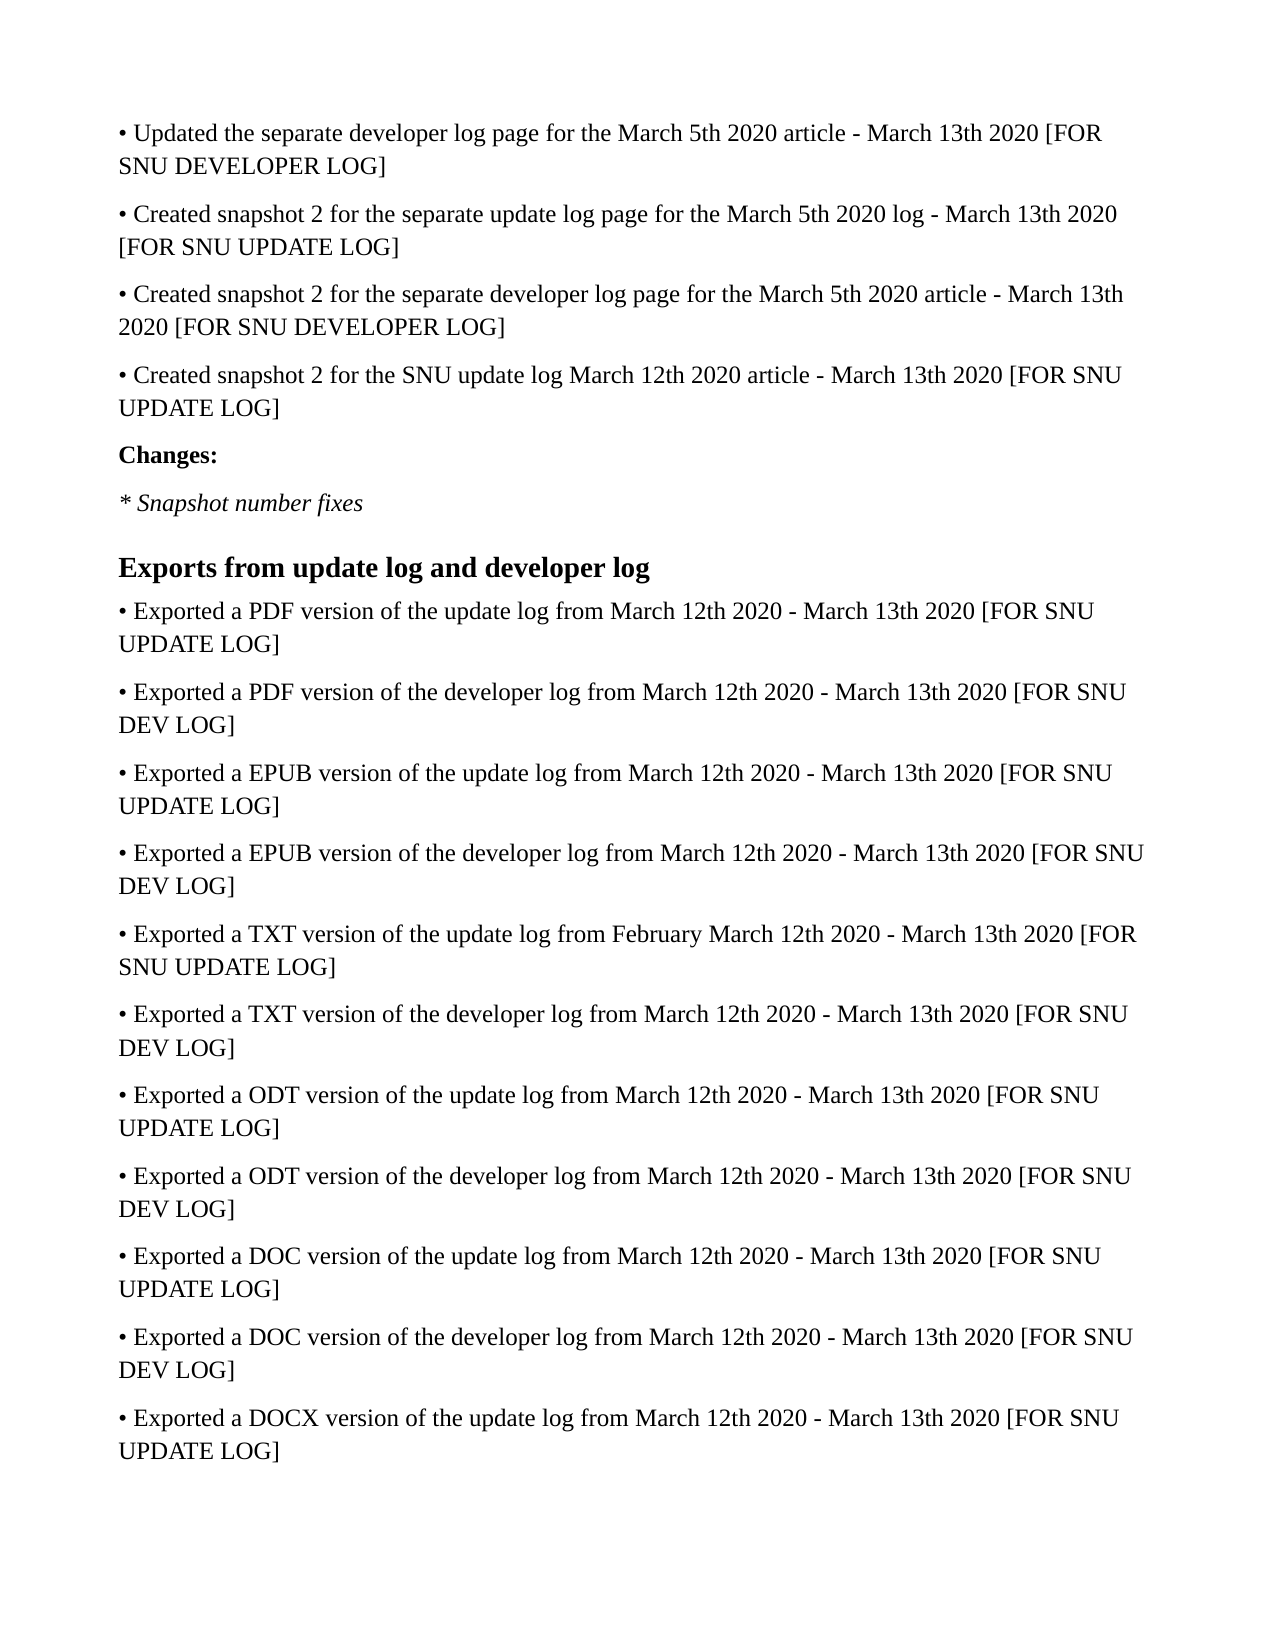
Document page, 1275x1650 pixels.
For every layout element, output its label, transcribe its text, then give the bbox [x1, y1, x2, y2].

subtitle Exports from update log and developer log [118, 550, 1157, 584]
text • Created snapshot 2 for the separate developer log page for the March 5th 2020 article - March 13th 2020 [FOR SNU DEVELOPER LOG] [118, 279, 1157, 341]
text • Exported a DOC version of the update log from March 12th 2020 - March 13th 2020 [FOR SNU UPDATE LOG] [118, 1241, 1157, 1303]
text • Exported a DOC version of the developer log from March 12th 2020 - March 13th 2020 [FOR SNU DEV LOG] [118, 1322, 1157, 1384]
text • Exported a PDF version of the developer log from March 12th 2020 - March 13th 2020 [FOR SNU DEV LOG] [118, 677, 1157, 739]
text • Exported a ODT version of the developer log from March 12th 2020 - March 13th 2020 [FOR SNU DEV LOG] [118, 1161, 1157, 1223]
text • Updated the separate developer log page for the March 5th 2020 article - March 13th 2020 [FOR SNU DEVELOPER LOG] [118, 118, 1157, 180]
text * Snapshot number fixes [118, 488, 1157, 517]
text • Created snapshot 2 for the separate update log page for the March 5th 2020 log - March 13th 2020 [FOR SNU UPDATE LOG] [118, 199, 1157, 261]
text • Exported a DOCX version of the update log from March 12th 2020 - March 13th 2020 [FOR SNU UPDATE LOG] [118, 1403, 1157, 1464]
text • Created snapshot 2 for the SNU update log March 12th 2020 article - March 13th 2020 [FOR SNU UPDATE LOG] [118, 360, 1157, 422]
text • Exported a PDF version of the update log from March 12th 2020 - March 13th 2020 [FOR SNU UPDATE LOG] [118, 596, 1157, 658]
text • Exported a TXT version of the update log from February March 12th 2020 - March 13th 2020 [FOR SNU UPDATE LOG] [118, 919, 1157, 981]
text • Exported a EPUB version of the developer log from March 12th 2020 - March 13th 2020 [FOR SNU DEV LOG] [118, 838, 1157, 900]
text • Exported a ODT version of the update log from March 12th 2020 - March 13th 2020 [FOR SNU UPDATE LOG] [118, 1080, 1157, 1142]
text • Exported a TXT version of the developer log from March 12th 2020 - March 13th 2020 [FOR SNU DEV LOG] [118, 999, 1157, 1061]
text Changes: [118, 441, 1157, 469]
text • Exported a EPUB version of the update log from March 12th 2020 - March 13th 2020 [FOR SNU UPDATE LOG] [118, 758, 1157, 819]
